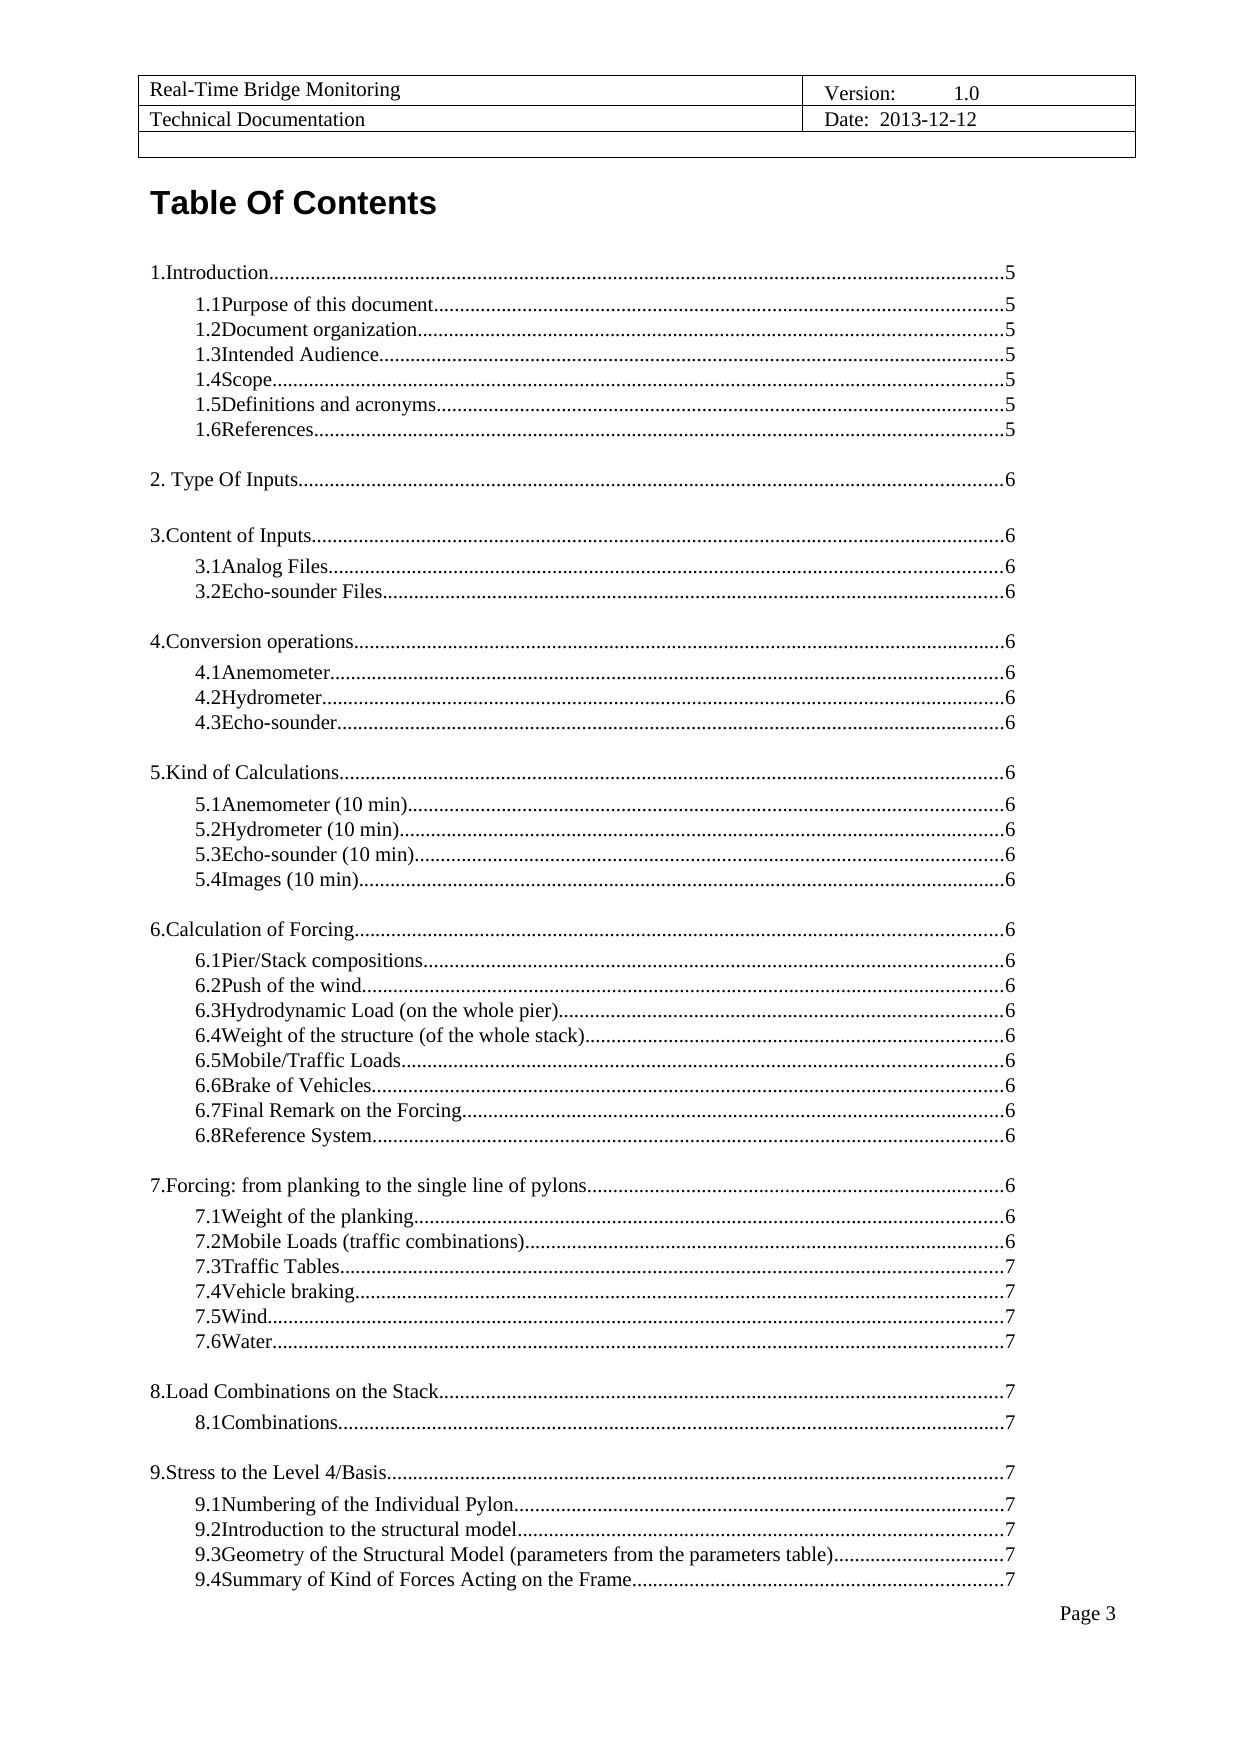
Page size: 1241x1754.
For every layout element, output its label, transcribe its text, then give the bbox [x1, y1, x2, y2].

text 7.Forcing: from planking to the single line of pylons 6 [150, 1172, 1015, 1197]
text 1.Introduction 5 [150, 259, 1015, 284]
text 3.1Analog Files 6 [195, 553, 1015, 578]
text 5.4Images (10 min) 6 [195, 866, 1015, 891]
text 3.2Echo-sounder Files 6 [195, 578, 1015, 603]
text 1.6References 5 [195, 416, 1015, 441]
text 5.1Anemometer (10 min) 6 [195, 791, 1015, 816]
text 6.3Hydrodynamic Load (on the whole pier) 6 [195, 997, 1015, 1022]
text 9.1Numbering of the Individual Pylon 7 [195, 1491, 1015, 1516]
text 6.8Reference System 6 [195, 1122, 1015, 1147]
text 8.1Combinations 7 [195, 1409, 1015, 1434]
text 7.6Water 7 [195, 1328, 1015, 1353]
text 1.5Definitions and acronyms 5 [195, 391, 1015, 416]
text 3.Content of Inputs 6 [150, 522, 1015, 547]
text 1.2Document organization 5 [195, 316, 1015, 341]
text 1.3Intended Audience 5 [195, 341, 1015, 366]
text 9.Stress to the Level 4/Basis 7 [150, 1459, 1015, 1484]
text 7.3Traffic Tables 7 [195, 1253, 1015, 1278]
text 7.1Weight of the planking 6 [195, 1203, 1015, 1228]
text 7.2Mobile Loads (traffic combinations) 6 [195, 1228, 1015, 1253]
text 1.4Scope 5 [195, 366, 1015, 391]
text 5.3Echo-sounder (10 min) 6 [195, 841, 1015, 866]
text 6.1Pier/Stack compositions 6 [195, 947, 1015, 972]
text 4.3Echo-sounder 6 [195, 709, 1015, 734]
text 4.2Hydrometer 6 [195, 684, 1015, 709]
text 1.1Purpose of this document 5 [195, 291, 1015, 316]
text 7.5Wind 7 [195, 1303, 1015, 1328]
text 5.2Hydrometer (10 min) 6 [195, 816, 1015, 841]
text 6.5Mobile/Traffic Loads 6 [195, 1047, 1015, 1072]
text 6.4Weight of the structure (of the whole stack) 6 [195, 1022, 1015, 1047]
text 9.4Summary of Kind of Forces Acting on the Frame 7 [195, 1566, 1015, 1591]
text 9.2Introduction to the structural model 7 [195, 1516, 1015, 1541]
text 5.Kind of Calculations 6 [150, 759, 1015, 784]
text 6.Calculation of Forcing 6 [150, 916, 1015, 941]
text 7.4Vehicle braking 7 [195, 1278, 1015, 1303]
text 6.2Push of the wind 6 [195, 972, 1015, 997]
subtitle Table Of Contents [150, 183, 1090, 222]
text 6.7Final Remark on the Forcing 6 [195, 1097, 1015, 1122]
text 2. Type Of Inputs 6 [150, 466, 1015, 491]
text 4.Conversion operations 6 [150, 628, 1015, 653]
text 6.6Brake of Vehicles 6 [195, 1072, 1015, 1097]
text 4.1Anemometer 6 [195, 659, 1015, 684]
text 8.Load Combinations on the Stack 7 [150, 1378, 1015, 1403]
text 9.3Geometry of the Structural Model (parameters from the parameters table) 7 [195, 1541, 1015, 1566]
